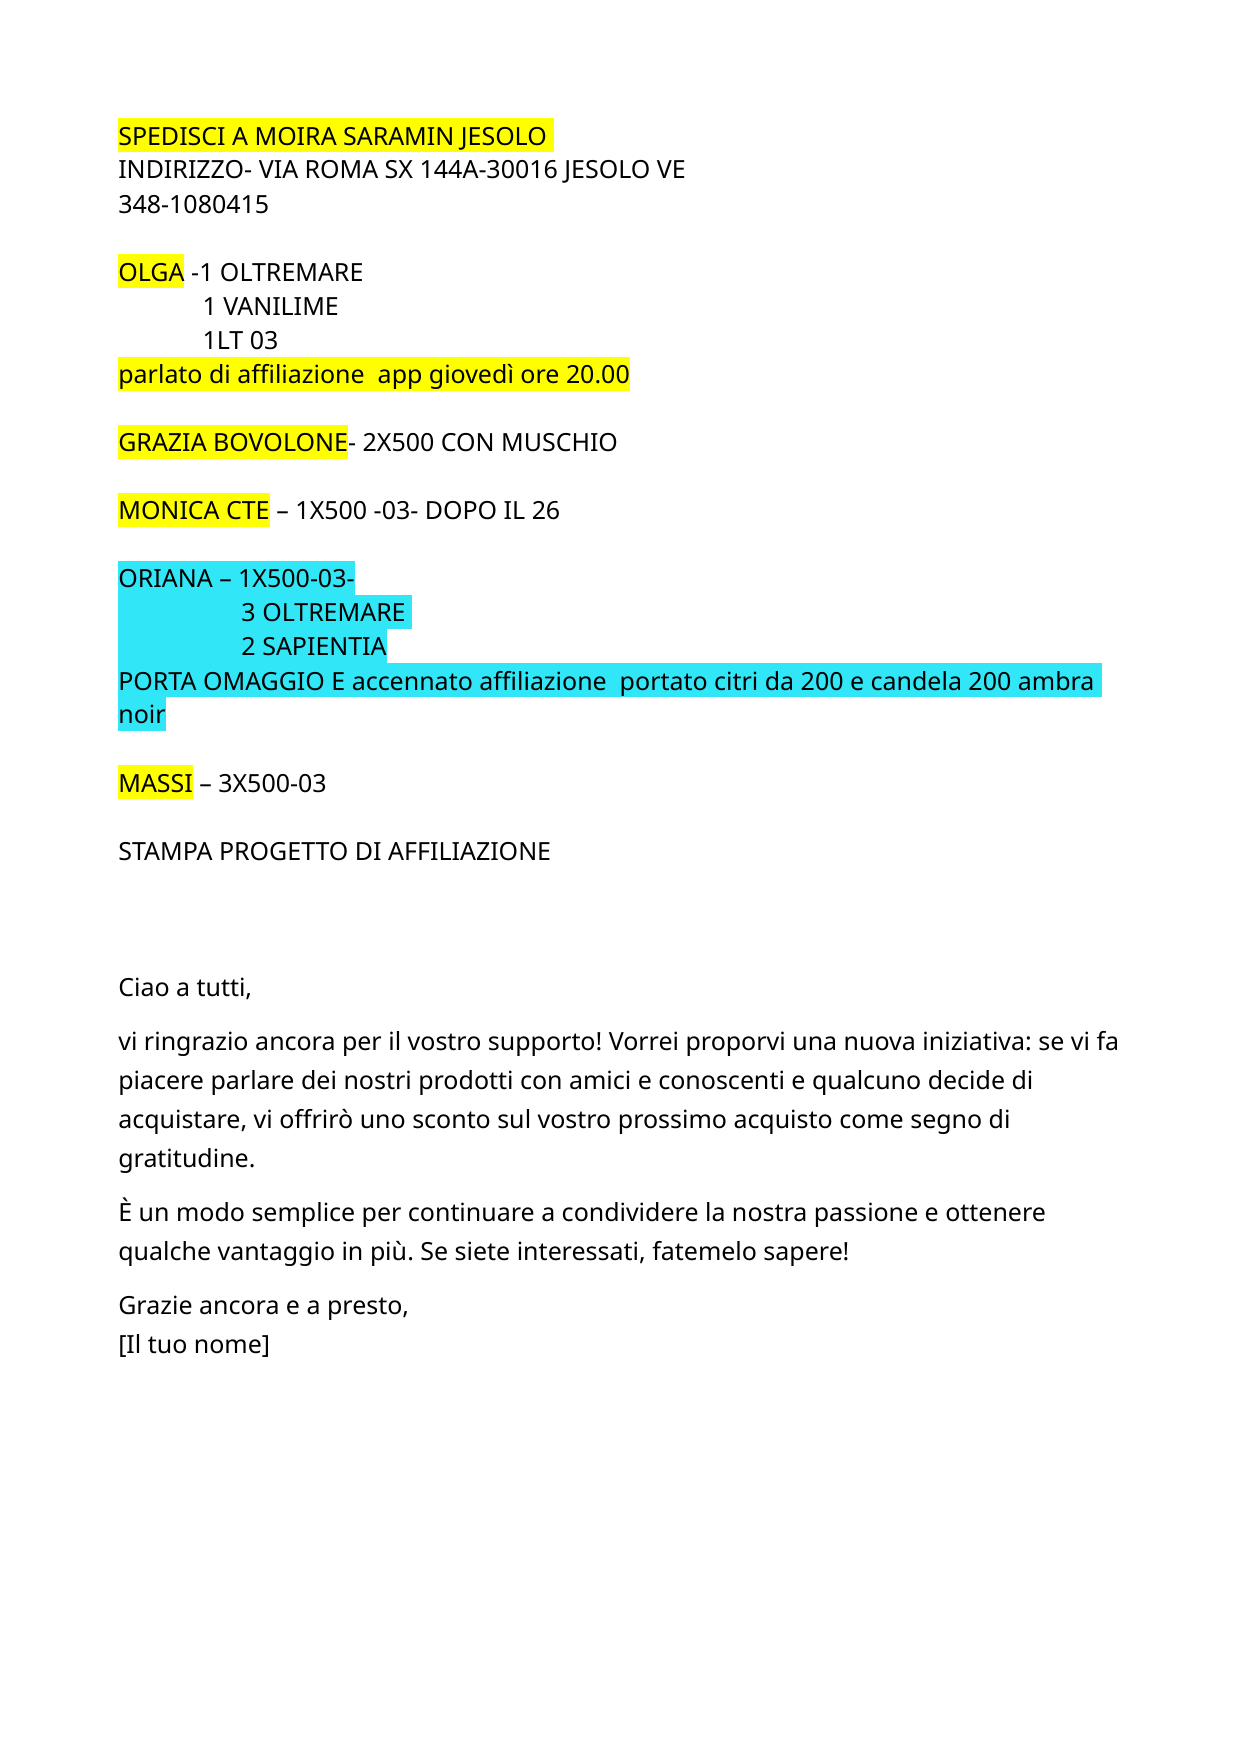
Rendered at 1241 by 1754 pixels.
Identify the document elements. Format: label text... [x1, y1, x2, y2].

text 2 SAPIENTIA [118, 629, 1122, 663]
text 1LT 03 [118, 322, 1122, 357]
text OLGA -1 OLTREMARE [118, 254, 1122, 288]
text 348-1080415 [118, 186, 1122, 220]
text MONICA CTE – 1X500 -03- DOPO IL 26 [118, 493, 1122, 527]
text Grazie ancora e a presto, [Il tuo nome] [118, 1288, 1122, 1361]
text ORIANA – 1X500-03- [118, 561, 1122, 595]
text parlato di affiliazione app giovedì ore 20.00 [118, 357, 1122, 391]
text vi ringrazio ancora per il vostro supporto! Vorrei proporvi una nuova iniziativa: se vi fa piacere parlare dei nostri prodotti con amici e conoscenti e qualcuno decide di acquistare, vi offrirò uno sconto sul vostro prossimo acquisto come segno di gratitudine. [118, 1023, 1122, 1175]
text 3 OLTREMARE [118, 595, 1122, 629]
text Ciao a tutti, [118, 970, 1122, 1004]
text MASSI – 3X500-03 [118, 765, 1122, 799]
text 1 VANILIME [118, 288, 1122, 322]
text È un modo semplice per continuare a condividere la nostra passione e ottenere qualche vantaggio in più. Se siete interessati, fatemelo sapere! [118, 1195, 1122, 1268]
text INDIRIZZO- VIA ROMA SX 144A-30016 JESOLO VE [118, 152, 1122, 186]
text GRAZIA BOVOLONE- 2X500 CON MUSCHIO [118, 425, 1122, 459]
text SPEDISCI A MOIRA SARAMIN JESOLO [118, 118, 1122, 152]
text PORTA OMAGGIO E accennato affiliazione portato citri da 200 e candela 200 ambra noir [118, 663, 1122, 731]
text STAMPA PROGETTO DI AFFILIAZIONE [118, 833, 1122, 867]
